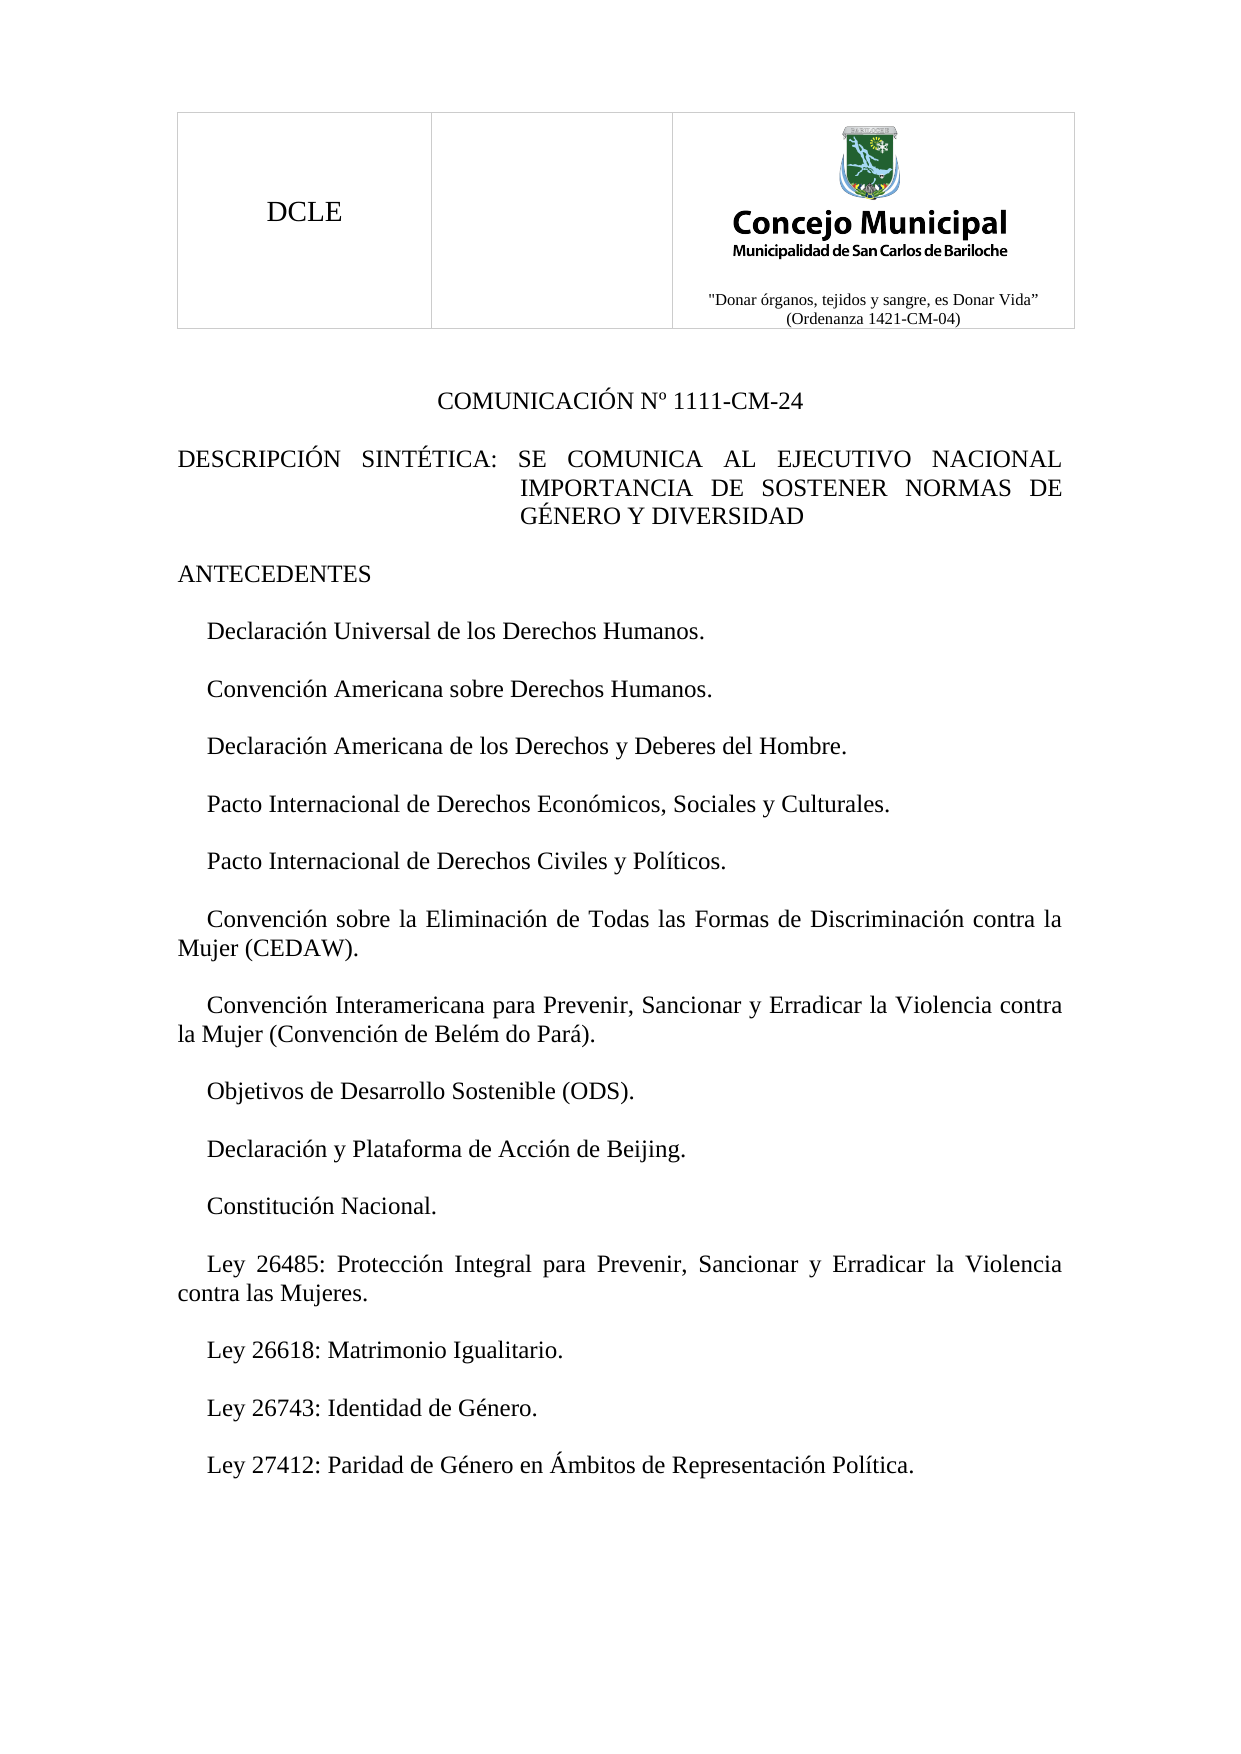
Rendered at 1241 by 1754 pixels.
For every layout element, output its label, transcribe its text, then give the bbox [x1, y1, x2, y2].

picture [725, 113, 1022, 271]
text Ley 26618: Matrimonio Igualitario. [177, 1335, 1063, 1364]
text Declaración Americana de los Derechos y Deberes del Hombre. [177, 731, 1063, 760]
text Pacto Internacional de Derechos Civiles y Políticos. [177, 846, 1063, 875]
text Convención sobre la Eliminación de Todas las Formas de Discriminación contra la Mujer (CEDAW). [177, 904, 1063, 961]
text Ley 26485: Protección Integral para Prevenir, Sancionar y Erradicar la Violencia contra las Mujeres. [177, 1249, 1063, 1306]
text ANTECEDENTES [177, 559, 1063, 588]
text Objetivos de Desarrollo Sostenible (ODS). [177, 1076, 1063, 1105]
text Declaración Universal de los Derechos Humanos. [177, 616, 1063, 645]
text Declaración y Plataforma de Acción de Beijing. [177, 1134, 1063, 1163]
text Constitución Nacional. [177, 1191, 1063, 1220]
text Convención Interamericana para Prevenir, Sancionar y Erradicar la Violencia contra la Mujer (Convención de Belém do Pará). [177, 990, 1063, 1048]
text Pacto Internacional de Derechos Económicos, Sociales y Culturales. [177, 789, 1063, 818]
text Convención Americana sobre Derechos Humanos. [177, 674, 1063, 703]
text DESCRIPCIÓN SINTÉTICA: SE COMUNICA AL EJECUTIVO NACIONAL IMPORTANCIA DE SOSTENER NORMAS DE GÉNERO Y DIVERSIDAD [177, 444, 1063, 530]
text Ley 27412: Paridad de Género en Ámbitos de Representación Política. [177, 1450, 1063, 1479]
text COMUNICACIÓN Nº 1111-CM-24 [177, 386, 1063, 415]
text Ley 26743: Identidad de Género. [177, 1393, 1063, 1421]
